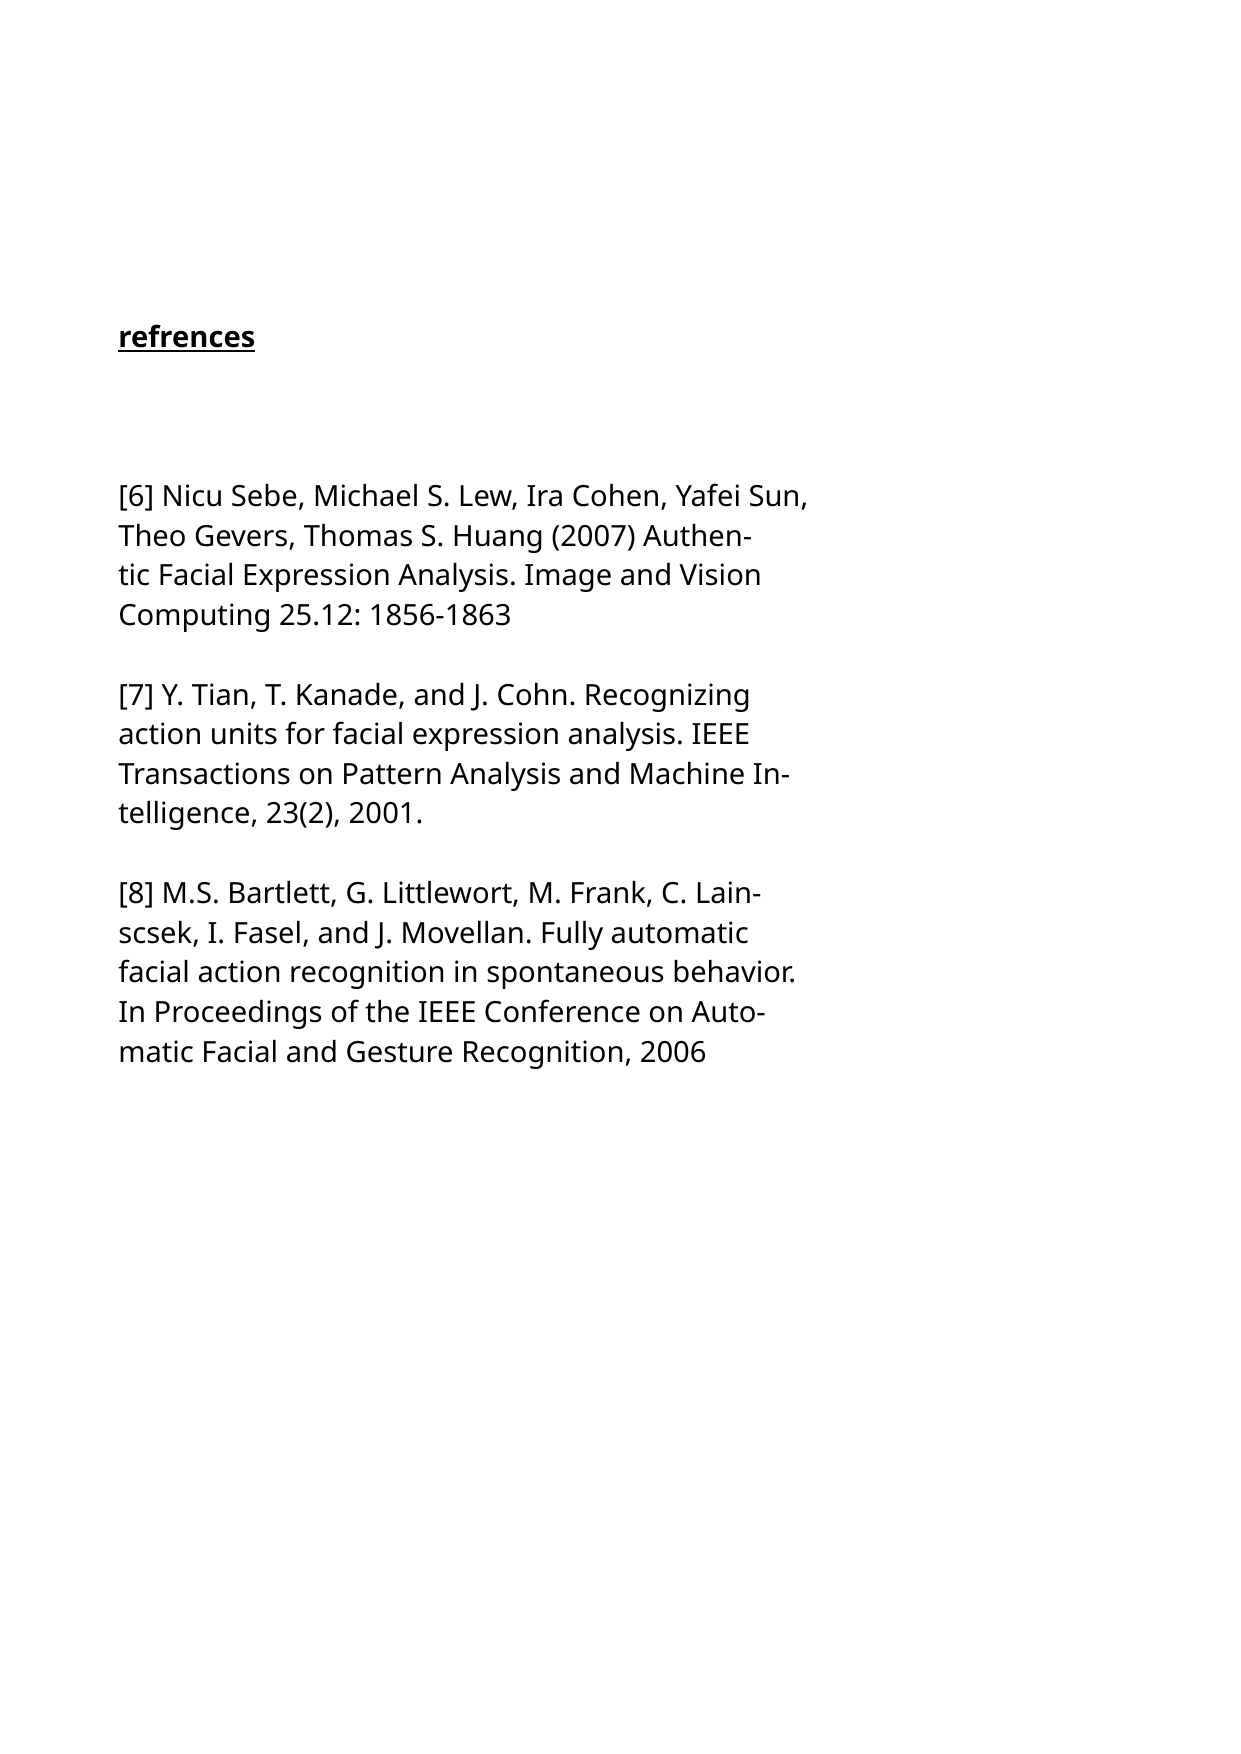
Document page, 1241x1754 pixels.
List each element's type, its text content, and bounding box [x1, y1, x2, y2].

text telligence, 23(2), 2001. [118, 793, 1122, 832]
text action units for facial expression analysis. IEEE [118, 713, 1122, 753]
text Computing 25.12: 1856-1863 [118, 594, 1122, 634]
text tic Facial Expression Analysis. Image and Vision [118, 555, 1122, 594]
text facial action recognition in spontaneous behavior. [118, 952, 1122, 991]
text [8] M.S. Bartlett, G. Littlewort, M. Frank, C. Lain- [118, 872, 1122, 912]
text refrences [118, 317, 1122, 356]
text Theo Gevers, Thomas S. Huang (2007) Authen- [118, 515, 1122, 555]
text [6] Nicu Sebe, Michael S. Lew, Ira Cohen, Yafei Sun, [118, 475, 1122, 515]
text [7] Y. Tian, T. Kanade, and J. Cohn. Recognizing [118, 674, 1122, 713]
text Transactions on Pattern Analysis and Machine In- [118, 753, 1122, 793]
text In Proceedings of the IEEE Conference on Auto- [118, 991, 1122, 1031]
text scsek, I. Fasel, and J. Movellan. Fully automatic [118, 912, 1122, 952]
text matic Facial and Gesture Recognition, 2006 [118, 1031, 1122, 1071]
